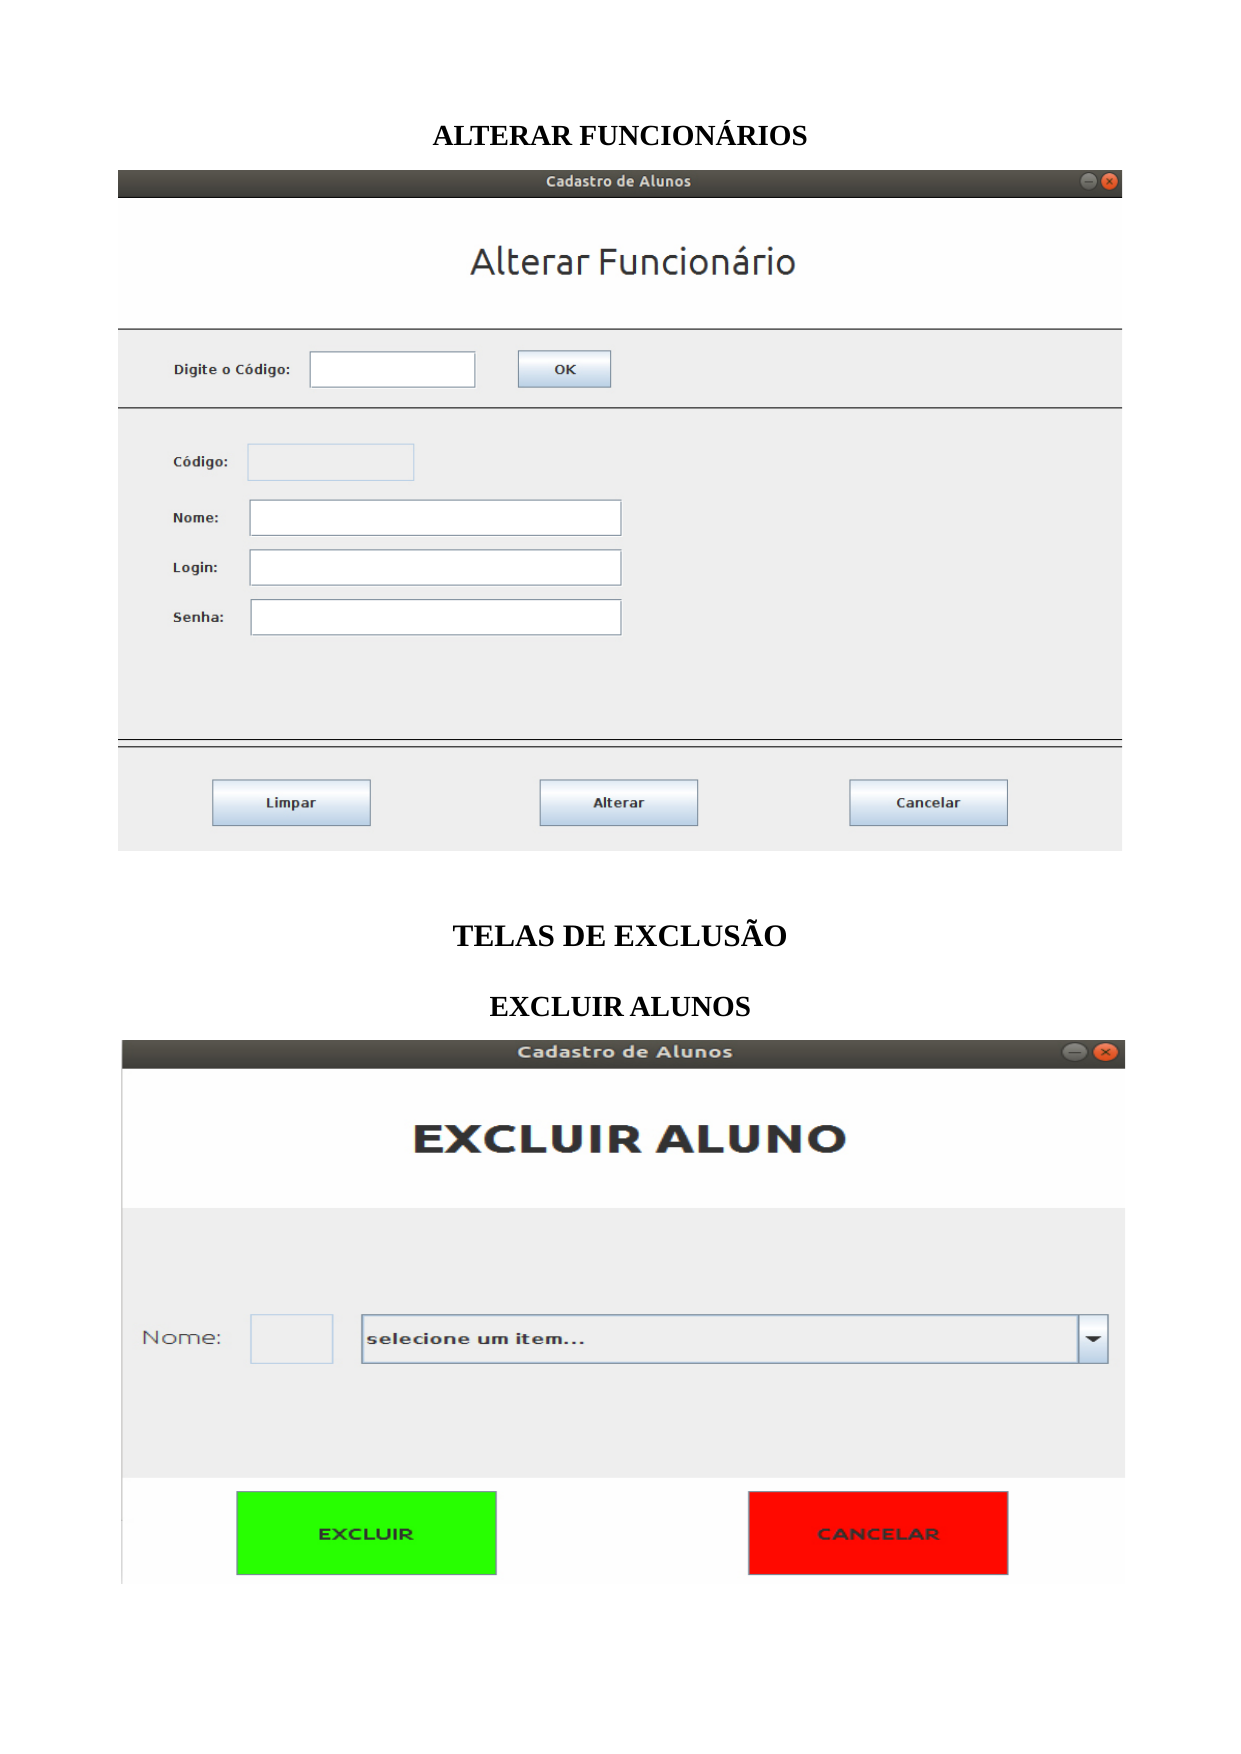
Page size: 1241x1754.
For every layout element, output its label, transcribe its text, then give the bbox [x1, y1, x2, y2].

picture [118, 170, 1123, 851]
text TELAS DE EXCLUSÃO [118, 917, 1122, 953]
picture [121, 1040, 1126, 1584]
text ALTERAR FUNCIONÁRIOS [118, 118, 1122, 152]
text EXCLUIR ALUNOS [118, 989, 1122, 1023]
